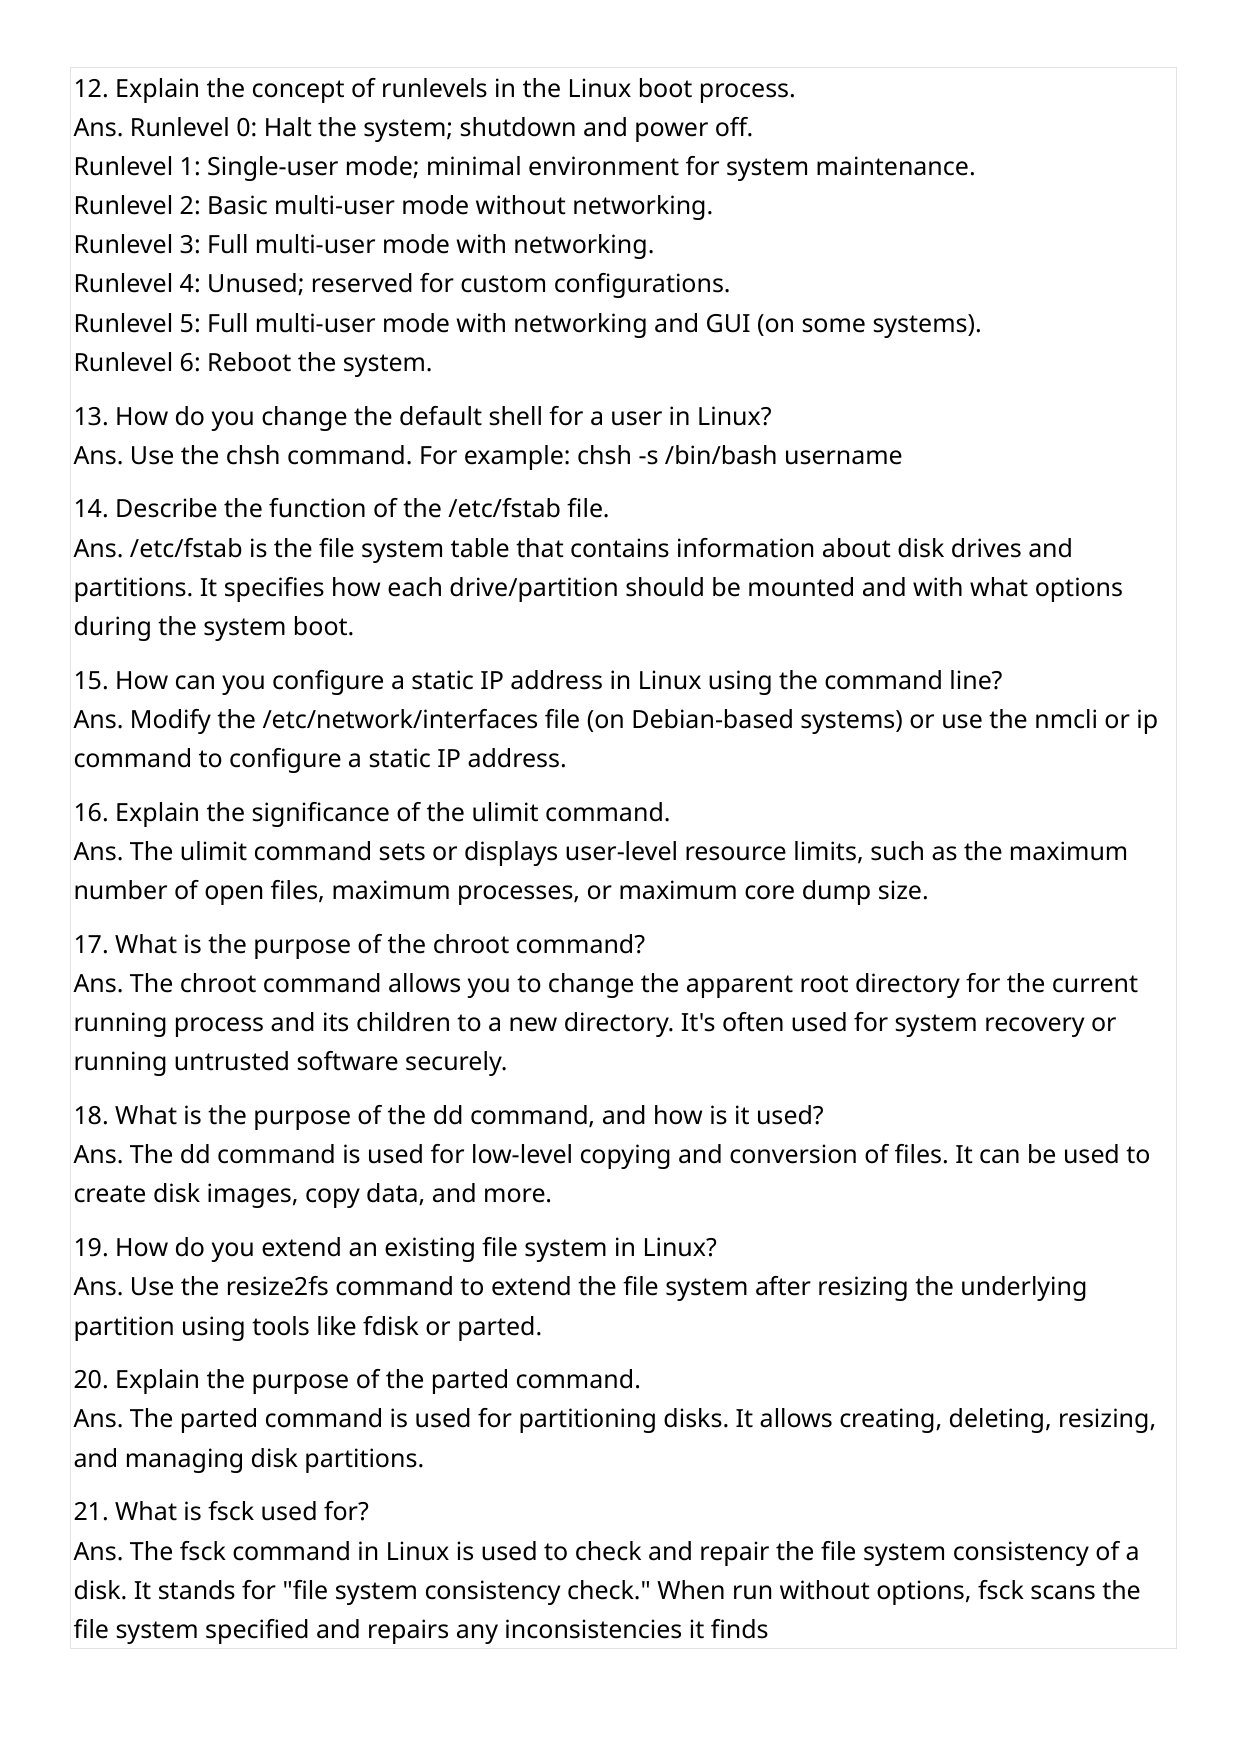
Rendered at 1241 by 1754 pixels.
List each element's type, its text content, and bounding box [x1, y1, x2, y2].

text 12. Explain the concept of runlevels in the Linux boot process. Ans. Runlevel 0: Halt the system; shutdown and power off. Runlevel 1: Single-user mode; minimal environment for system maintenance. Runlevel 2: Basic multi-user mode without networking. Runlevel 3: Full multi-user mode with networking. Runlevel 4: Unused; reserved for custom configurations. Runlevel 5: Full multi-user mode with networking and GUI (on some systems). Runlevel 6: Reboot the system. [71, 68, 1176, 378]
text 14. Describe the function of the /etc/fstab file. Ans. /etc/fstab is the file system table that contains information about disk drives and partitions. It specifies how each drive/partition should be mounted and with what options during the system boot. [71, 488, 1176, 643]
text 17. What is the purpose of the chroot command? Ans. The chroot command allows you to change the apparent root directory for the current running process and its children to a new directory. It's often used for system recovery or running untrusted software securely. [71, 923, 1176, 1078]
text 19. How do you extend an existing file system in Linux? Ans. Use the resize2fs command to extend the file system after resizing the underlying partition using tools like fdisk or parted. [71, 1227, 1176, 1342]
text 21. What is fsck used for? Ans. The fsck command in Linux is used to check and repair the file system consistency of a disk. It stands for "file system consistency check." When run without options, fsck scans the file system specified and repairs any inconsistencies it finds [71, 1491, 1176, 1648]
text 16. Explain the significance of the ulimit command. Ans. The ulimit command sets or displays user-level resource limits, such as the maximum number of open files, maximum processes, or maximum core dump size. [71, 791, 1176, 907]
text 20. Explain the purpose of the parted command. Ans. The parted command is used for partitioning disks. It allows creating, deleting, resizing, and managing disk partitions. [71, 1359, 1176, 1474]
text 13. How do you change the default shell for a user in Linux? Ans. Use the chsh command. For example: chsh -s /bin/bash username [71, 395, 1176, 471]
text 18. What is the purpose of the dd command, and how is it used? Ans. The dd command is used for low-level copying and conversion of files. It can be used to create disk images, copy data, and more. [71, 1095, 1176, 1210]
text 15. How can you configure a static IP address in Linux using the command line? Ans. Modify the /etc/network/interfaces file (on Debian-based systems) or use the nmcli or ip command to configure a static IP address. [71, 659, 1176, 775]
